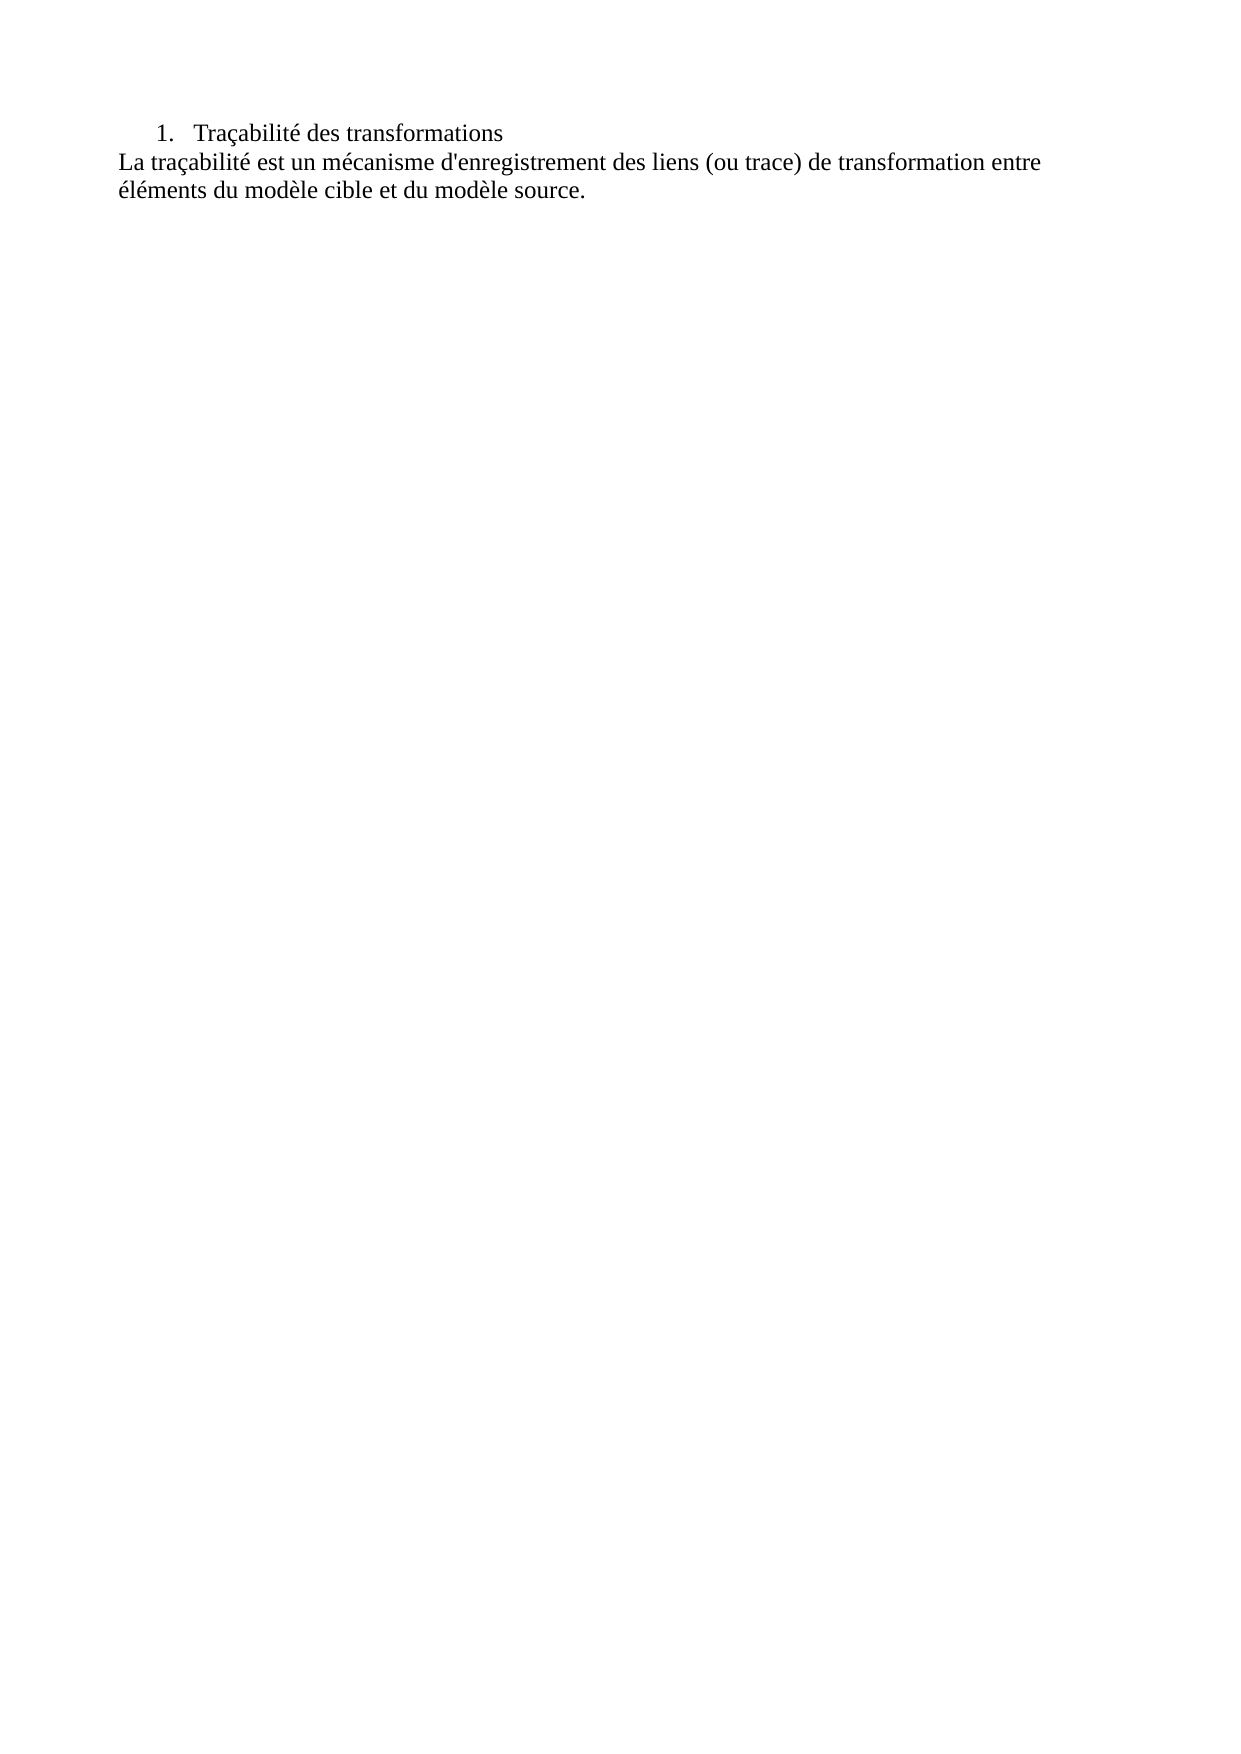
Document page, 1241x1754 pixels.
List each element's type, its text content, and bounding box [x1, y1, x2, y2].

list Traçabilité des transformations [156, 118, 1122, 147]
text La traçabilité est un mécanisme d'enregistrement des liens (ou trace) de transformation entre éléments du modèle cible et du modèle source. [118, 147, 1122, 204]
